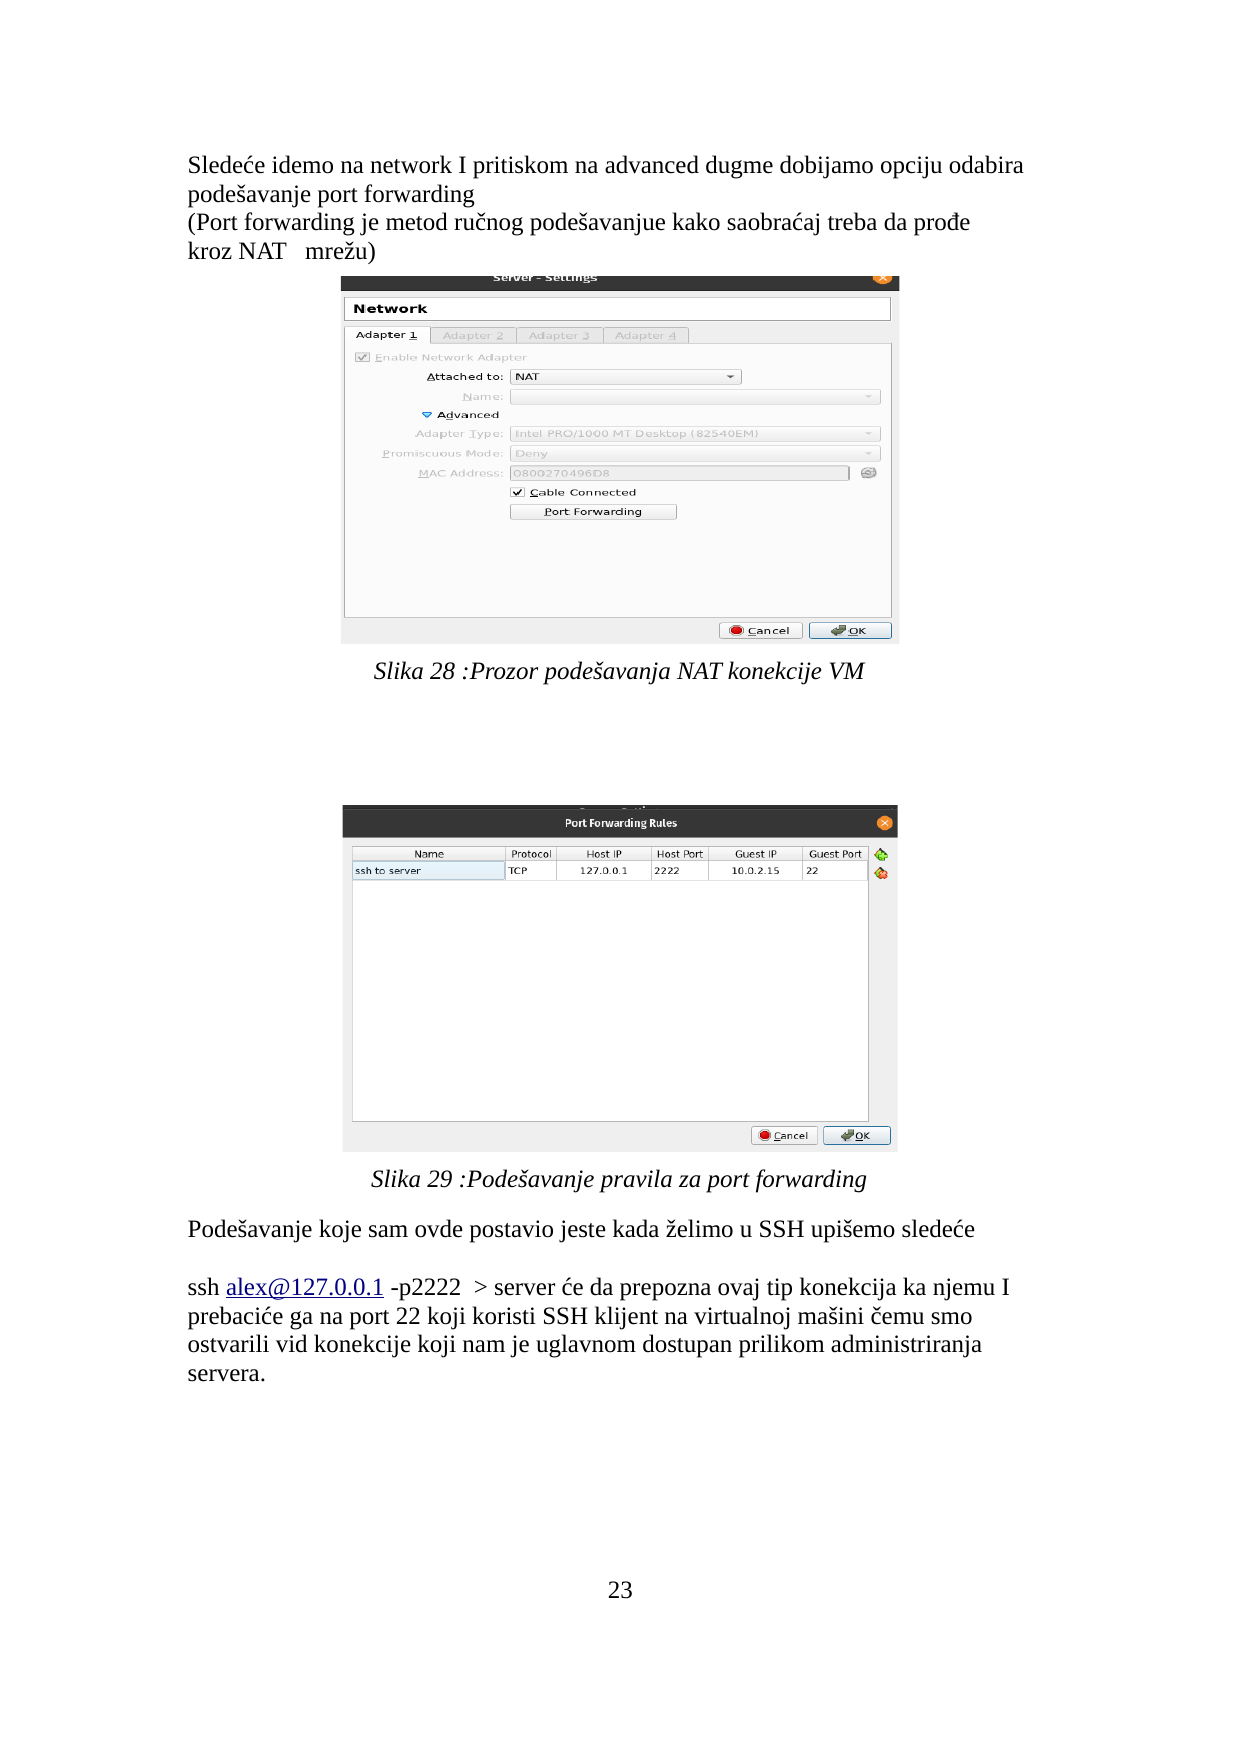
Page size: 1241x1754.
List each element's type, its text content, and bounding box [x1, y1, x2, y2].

text Podešavanje koje sam ovde postavio jeste kada želimo u SSH upišemo sledeće [187, 1186, 1053, 1243]
picture [342, 805, 898, 1152]
picture [340, 276, 900, 644]
text Slika 29 :Podešavanje pravila za port forwarding [343, 1152, 898, 1193]
text Sledeće idemo na network I pritiskom na advanced dugme dobijamo opciju odabira podešavanje port forwarding [187, 150, 1053, 207]
text ssh alex@127.0.0.1 -p2222 > server će da prepozna ovaj tip konekcija ka njemu I prebaciće ga na port 22 koji koristi SSH klijent na virtualnoj mašini čemu smo ostvarili vid konekcije koji nam je uglavnom dostupan prilikom administriranja servera. [187, 1272, 1053, 1387]
text Slika 28 :Prozor podešavanja NAT konekcije VM [341, 644, 899, 685]
text (Port forwarding je metod ručnog podešavanjue kako saobraćaj treba da prođe kroz NAT mrežu) [187, 207, 994, 265]
